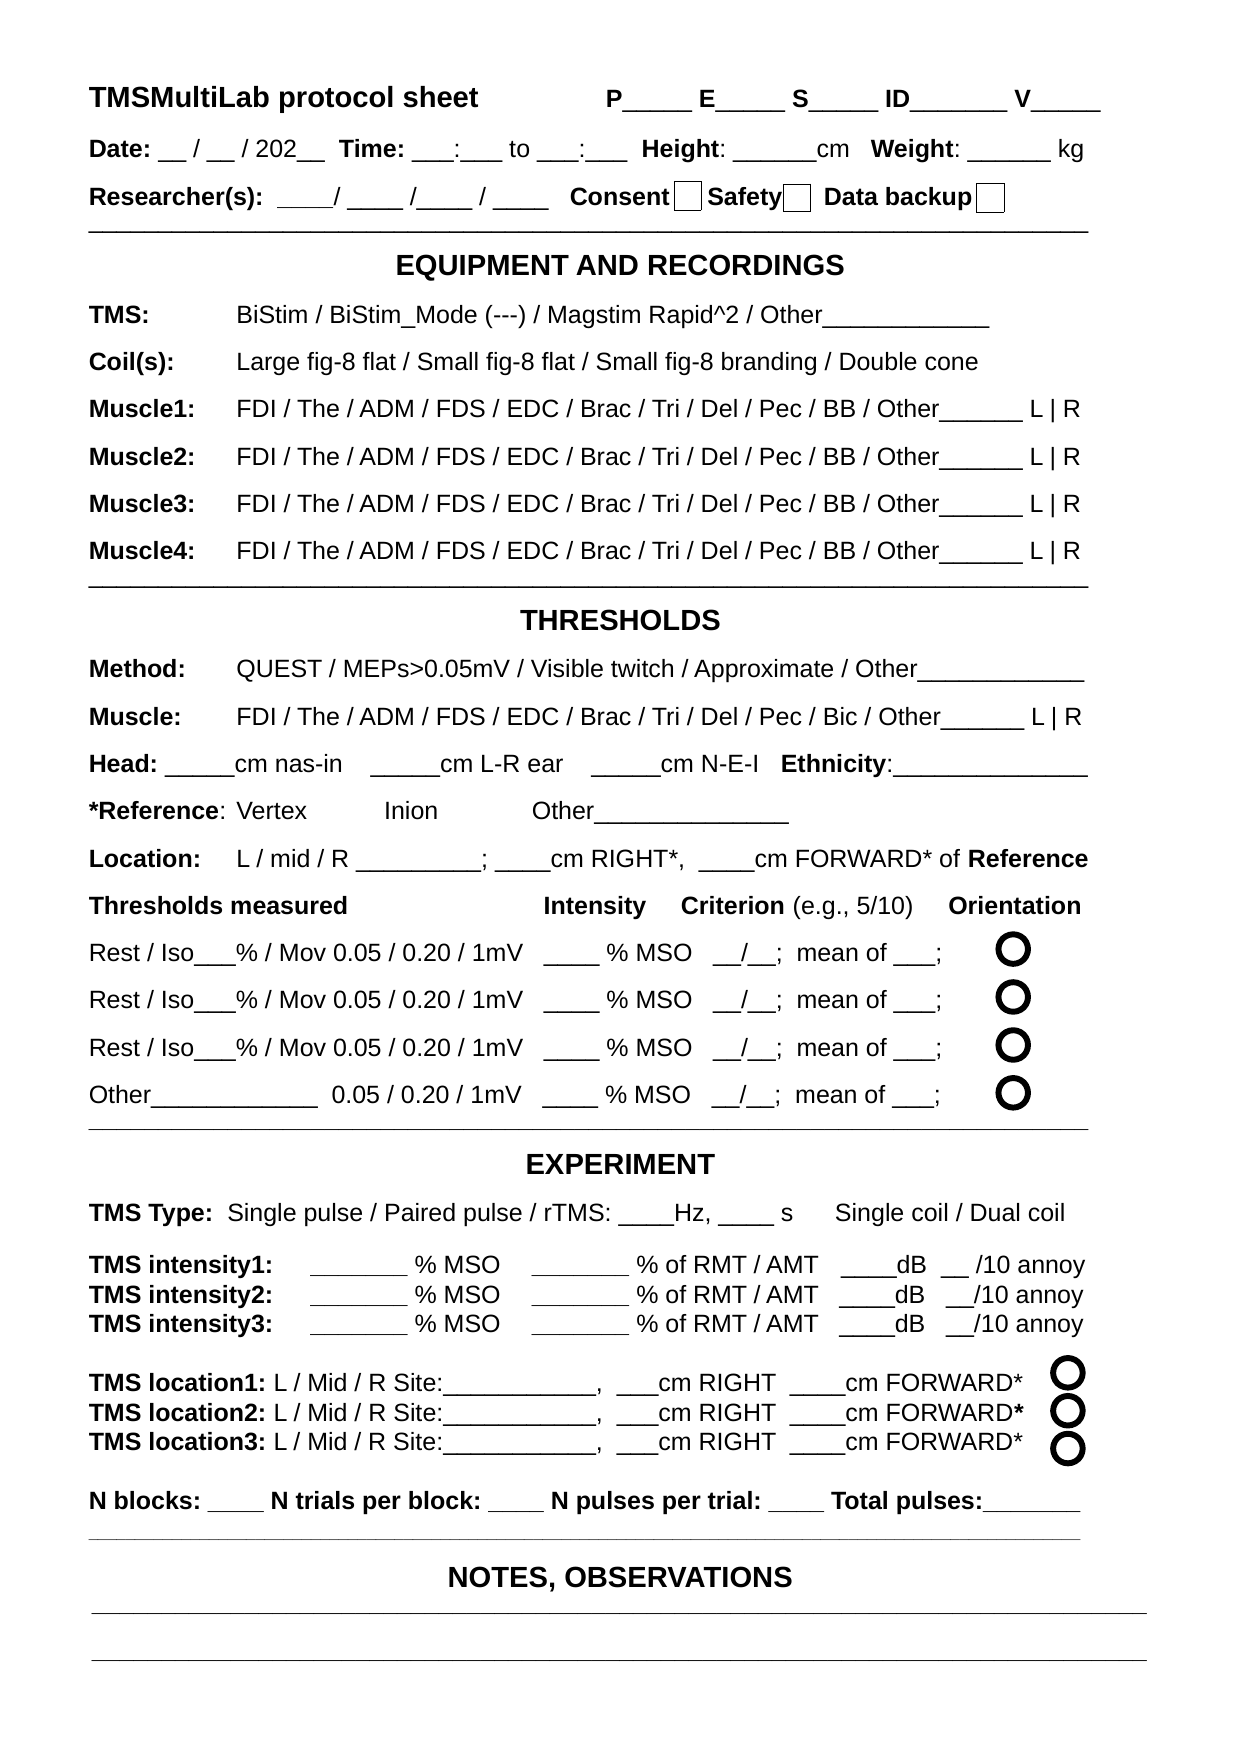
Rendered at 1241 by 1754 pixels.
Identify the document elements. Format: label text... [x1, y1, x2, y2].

text ________________________________________________________________________ [88, 210, 1152, 233]
text *Reference: Vertex Inion Other______________ [88, 801, 1152, 824]
text Coil(s): Large fig-8 flat / Small fig-8 flat / Small fig-8 branding / Double cone [162, 352, 1152, 375]
text TMS intensity3: _______ % MSO _______ % of RMT / AMT ____dB __/10 annoy [88, 1309, 1152, 1338]
text Muscle3: FDI / The / ADM / FDS / EDC / Brac / Tri / Del / Pec / BB / Other______ L | R [88, 493, 1152, 517]
text TMS: BiStim / BiStim_Mode (---) / Magstim Rapid^2 / Other____________ [88, 304, 1152, 328]
text EQUIPMENT AND RECORDINGS [88, 257, 428, 281]
text Muscle2: FDI / The / ADM / FDS / EDC / Brac / Tri / Del / Pec / BB / Other______ L | R [88, 446, 1152, 470]
text TMS location1: L / Mid / R Site:___________, ___cm RIGHT ____cm FORWARD* [88, 1368, 1152, 1397]
text [1021, 943, 1152, 966]
text Location: L / mid / R _________; ____cm RIGHT*, ____cm FORWARD* of Reference [88, 848, 1152, 872]
text Safety [702, 186, 783, 210]
text Thresholds measured Intensity Criterion (e.g., 5/10) Orientation [88, 895, 1152, 919]
text EXPERIMENT [88, 1156, 1152, 1179]
text [1024, 1084, 1152, 1108]
text Data backup [811, 186, 976, 210]
text TMS location2: L / Mid / R Site:___________, ___cm RIGHT ____cm FORWARD* [88, 1397, 1058, 1427]
text ____________________________________________________________________________ [88, 1592, 1152, 1616]
text THRESHOLDS [88, 612, 1152, 635]
text Muscle: FDI / The / ADM / FDS / EDC / Brac / Tri / Del / Pec / Bic / Other______ L | R [88, 706, 1152, 730]
text Muscle4: FDI / The / ADM / FDS / EDC / Brac / Tri / Del / Pec / BB / Other______ L | R [1053, 541, 1152, 564]
text EQUIPMENT AND RECORDINGS [428, 257, 1152, 281]
text TMS intensity1: _______ % MSO _______ % of RMT / AMT ____dB __ /10 annoy [88, 1250, 1152, 1279]
text ________________________________________________________________________ [88, 564, 1152, 588]
text [1021, 990, 1152, 1014]
text [1077, 1397, 1152, 1427]
text TMS location3: L / Mid / R Site:___________, ___cm RIGHT ____cm FORWARD* [88, 1427, 1152, 1456]
text Method: QUEST / MEPs>0.05mV / Visible twitch / Approximate / Other____________ [88, 659, 1152, 683]
text Muscle1: FDI / The / ADM / FDS / EDC / Brac / Tri / Del / Pec / BB / Other______ L | R [88, 399, 1051, 422]
text ________________________________________________________________________ [88, 1108, 1152, 1132]
text Researcher(s): ____/ ____ /____ / ____ Consent [88, 186, 674, 210]
text [1005, 186, 1152, 210]
text Other____________ 0.05 / 0.20 / 1mV ____ % MSO __/__; mean of ___; [88, 1084, 1002, 1108]
text Rest / Iso___% / Mov 0.05 / 0.20 / 1mV ____ % MSO __/__; mean of ___; [88, 943, 1005, 966]
text [1023, 1037, 1152, 1061]
text Rest / Iso___% / Mov 0.05 / 0.20 / 1mV ____ % MSO __/__; mean of ___; [88, 990, 1005, 1014]
text ____________________________________________________________________________ [88, 1639, 1152, 1663]
text Head: _____cm nas-in _____cm L-R ear _____cm N-E-I Ethnicity:______________ [88, 753, 1152, 777]
text Muscle4: FDI / The / ADM / FDS / EDC / Brac / Tri / Del / Pec / BB / Other______ L | R [88, 541, 1051, 564]
text Muscle1: FDI / The / ADM / FDS / EDC / Brac / Tri / Del / Pec / BB / Other______ L | R [1053, 399, 1152, 422]
text N blocks: ____ N trials per block: ____ N pulses per trial: ____ Total pulses:_______ ___________________________________________________________________________________________________________ [88, 1486, 1152, 1545]
text NOTES, OBSERVATIONS [88, 1568, 1152, 1592]
text TMS intensity2: _______ % MSO _______ % of RMT / AMT ____dB __/10 annoy [88, 1279, 1152, 1309]
text Rest / Iso___% / Mov 0.05 / 0.20 / 1mV ____ % MSO __/__; mean of ___; [88, 1037, 1003, 1061]
text TMS Type: Single pulse / Paired pulse / rTMS: ____Hz, ____ s Single coil / Dual coil [88, 1203, 1152, 1226]
text Date: __ / __ / 202__ Time: ___:___ to ___:___ Height: ______cm Weight: ______ kg [88, 139, 1152, 162]
